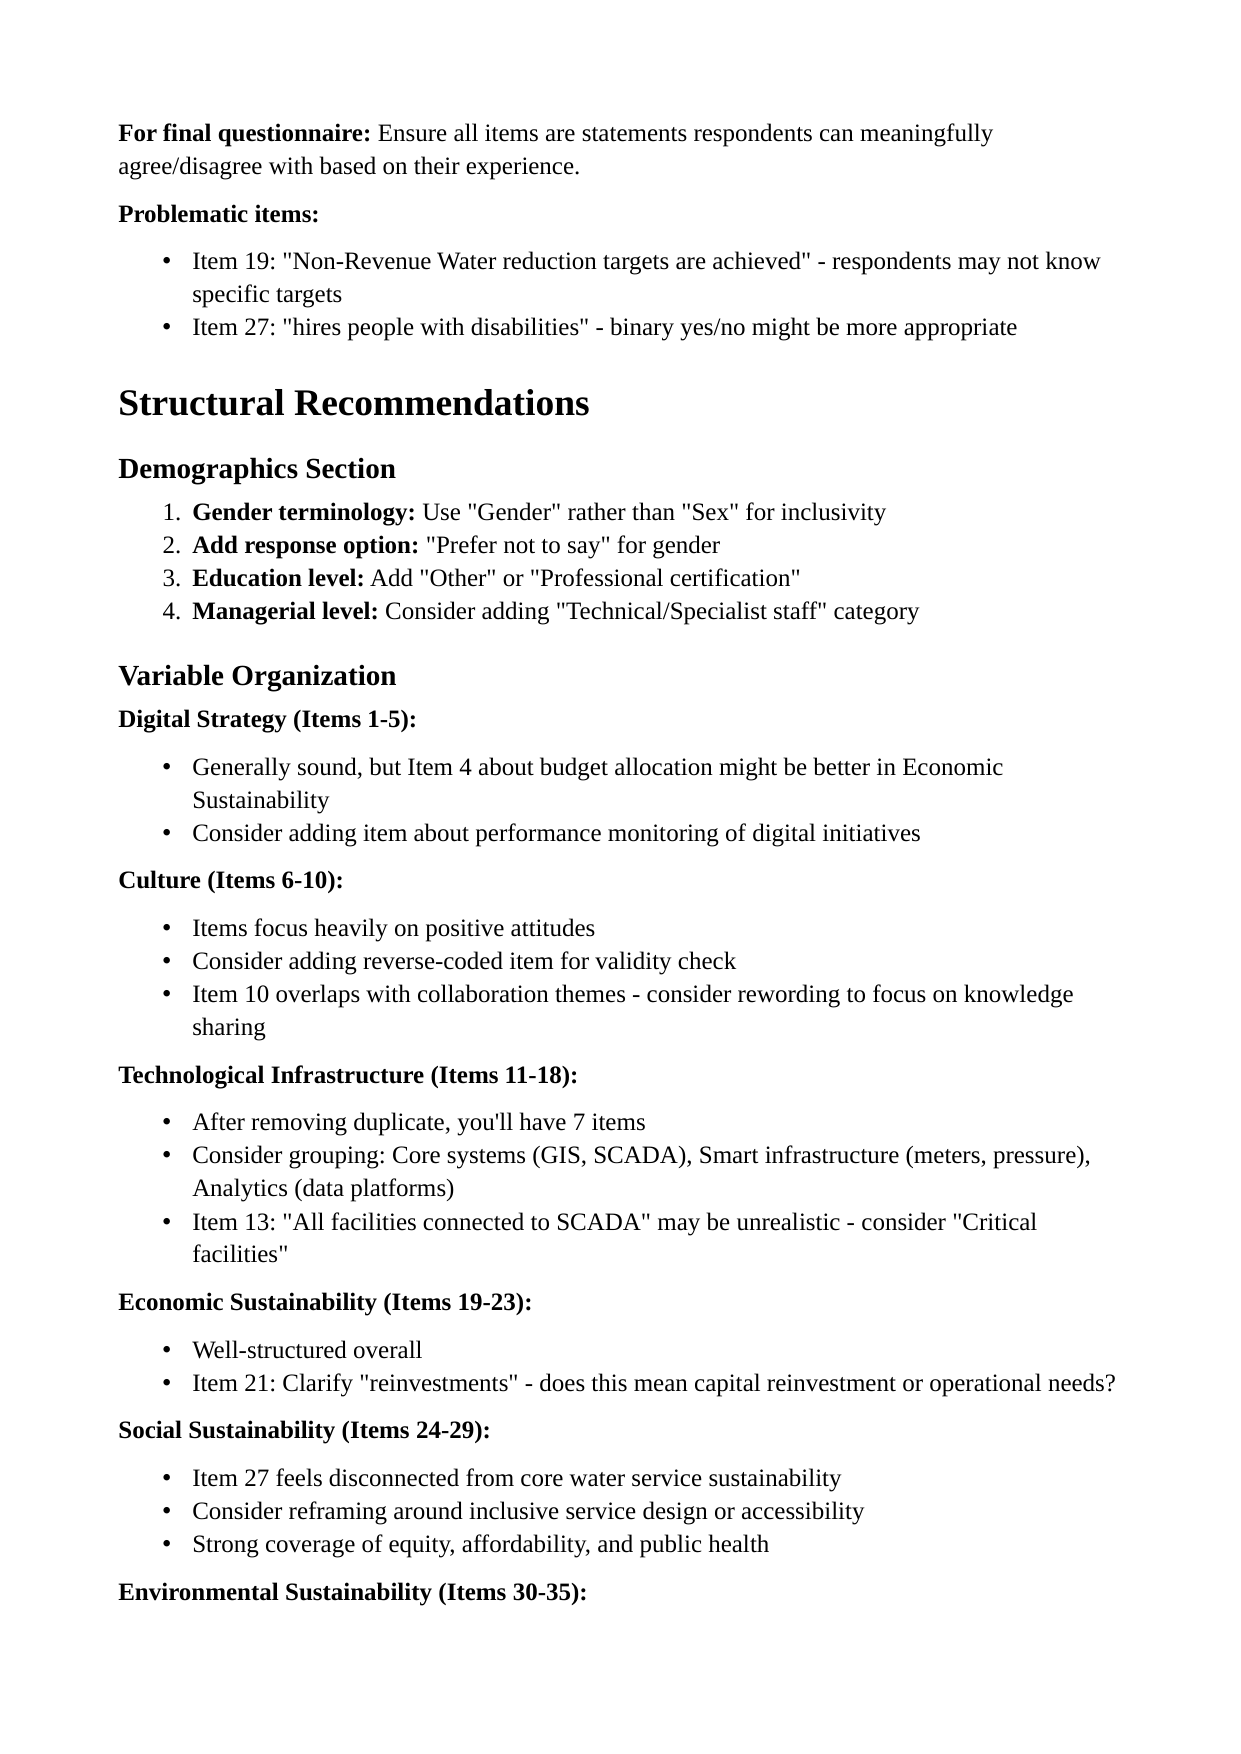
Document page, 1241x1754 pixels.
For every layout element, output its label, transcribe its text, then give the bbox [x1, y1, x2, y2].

list Item 19: "Non-Revenue Water reduction targets are achieved" - respondents may not know specific targets [162, 246, 1122, 308]
subtitle Structural Recommendations [118, 381, 1122, 424]
list Items focus heavily on positive attitudes [162, 913, 1122, 942]
list Item 21: Clarify "reinvestments" - does this mean capital reinvestment or operational needs? [162, 1368, 1122, 1397]
list Item 10 overlaps with collaboration themes - consider rewording to focus on knowledge sharing [162, 979, 1122, 1041]
text Social Sustainability (Items 24-29): [118, 1415, 1122, 1444]
text Economic Sustainability (Items 19-23): [118, 1287, 1122, 1316]
text For final questionnaire: Ensure all items are statements respondents can meaningfully agree/disagree with based on their experience. [118, 118, 1122, 180]
list Generally sound, but Item 4 about budget allocation might be better in Economic Sustainability [162, 752, 1122, 814]
list Consider adding reverse-coded item for validity check [162, 946, 1122, 975]
subtitle Variable Organization [118, 658, 1122, 692]
list Consider adding item about performance monitoring of digital initiatives [162, 818, 1122, 847]
list After removing duplicate, you'll have 7 items [162, 1107, 1122, 1136]
text Culture (Items 6-10): [118, 866, 1122, 894]
text Environmental Sustainability (Items 30-35): [118, 1577, 1122, 1605]
list Strong coverage of equity, affordability, and public health [162, 1529, 1122, 1558]
subtitle Demographics Section [118, 451, 1122, 484]
list Gender terminology: Use "Gender" rather than "Sex" for inclusivity [162, 497, 1122, 526]
text Digital Strategy (Items 1-5): [118, 704, 1122, 733]
list Well-structured overall [162, 1335, 1122, 1363]
text Technological Infrastructure (Items 11-18): [118, 1060, 1122, 1089]
list Item 27: "hires people with disabilities" - binary yes/no might be more appropriate [162, 312, 1122, 341]
list Item 13: "All facilities connected to SCADA" may be unrealistic - consider "Critical facilities" [162, 1207, 1122, 1268]
text Problematic items: [118, 199, 1122, 227]
list Education level: Add "Other" or "Professional certification" [162, 563, 1122, 592]
list Consider grouping: Core systems (GIS, SCADA), Smart infrastructure (meters, pressure), Analytics (data platforms) [162, 1141, 1122, 1202]
list Consider reframing around inclusive service design or accessibility [162, 1496, 1122, 1525]
list Item 27 feels disconnected from core water service sustainability [162, 1463, 1122, 1492]
list Add response option: "Prefer not to say" for gender [162, 530, 1122, 559]
list Managerial level: Consider adding "Technical/Specialist staff" category [162, 596, 1122, 625]
